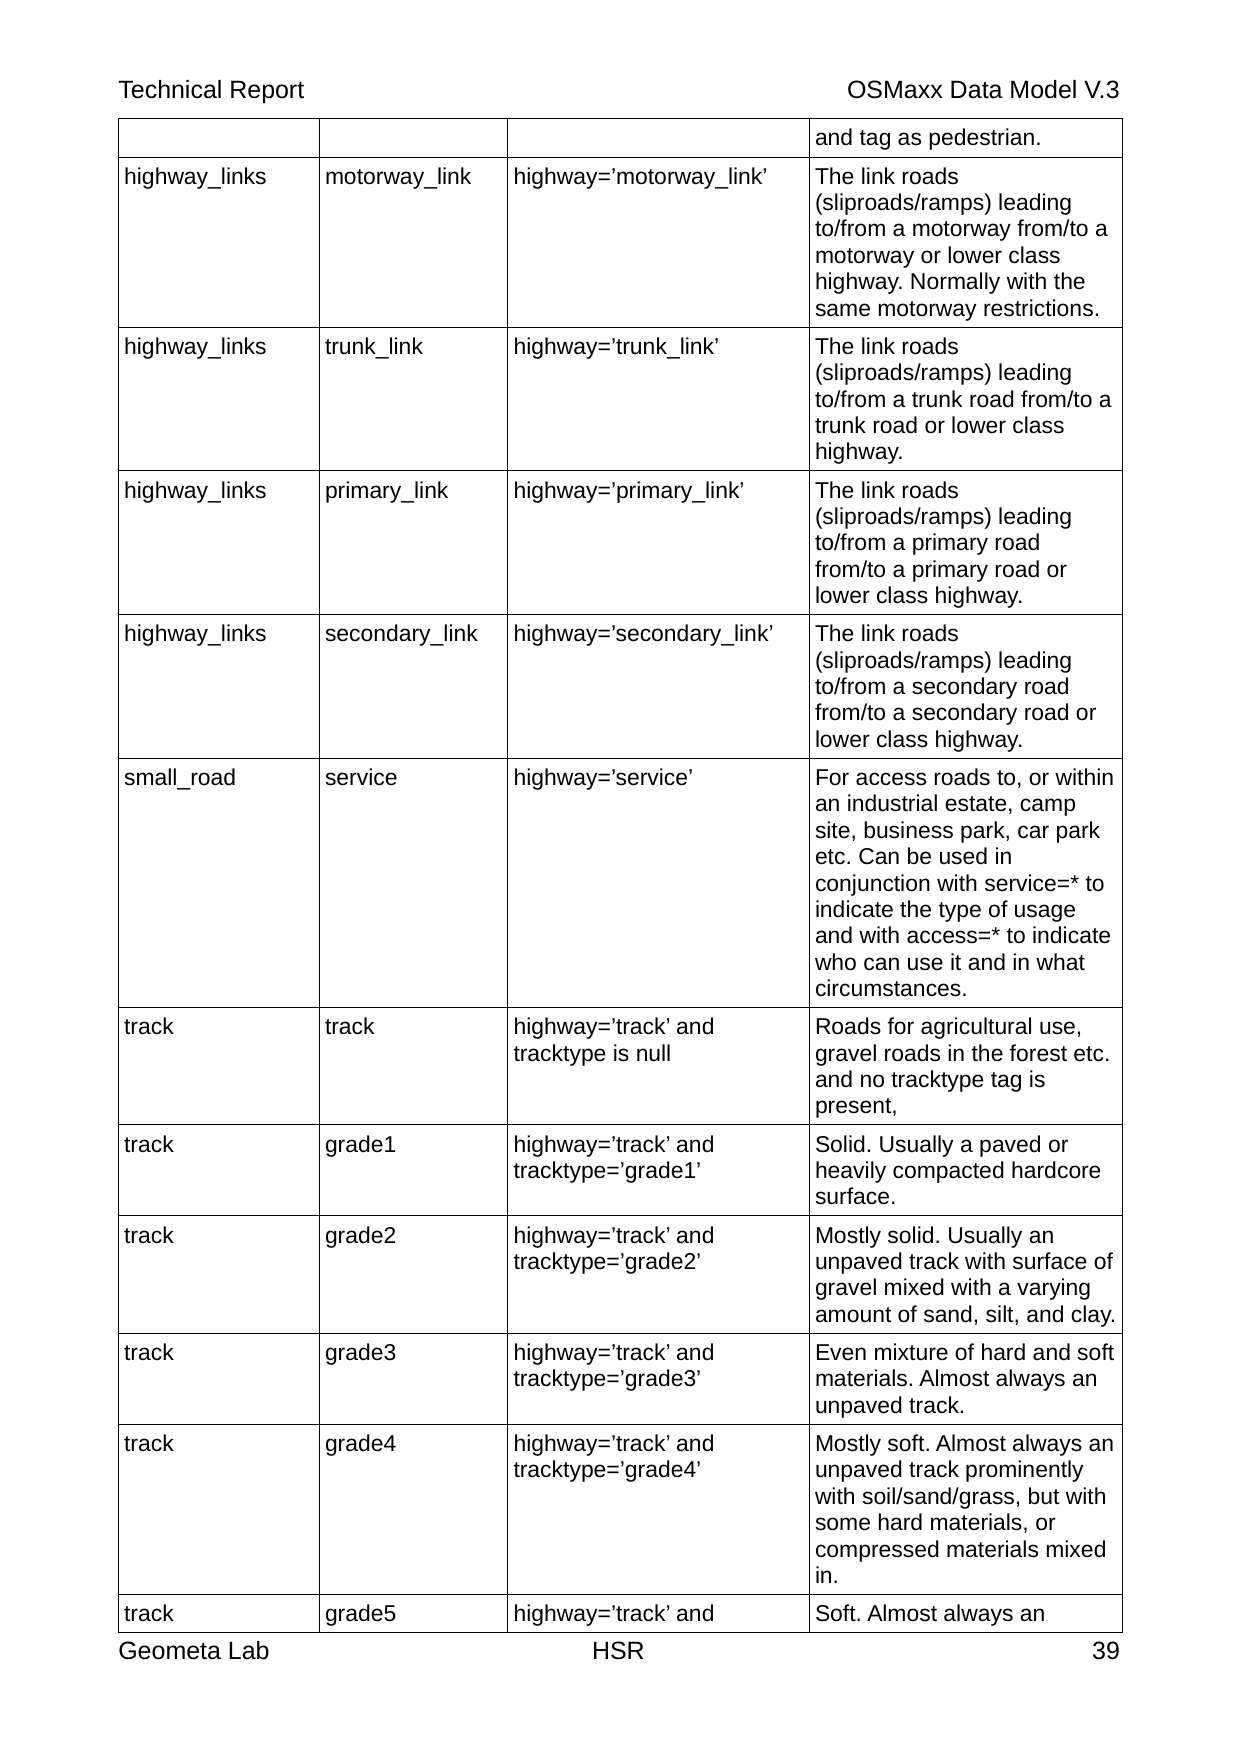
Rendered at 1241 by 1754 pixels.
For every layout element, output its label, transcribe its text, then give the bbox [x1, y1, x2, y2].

table_cell The link roads (sliproads/ramps) leading to/from a primary road from/to a primary road or lower class highway. [810, 471, 1122, 614]
table_cell track [119, 1334, 319, 1424]
table_cell secondary_link [320, 615, 507, 758]
table_cell Mostly soft. Almost always an unpaved track prominently with soil/sand/grass, but with some hard materials, or compressed materials mixed in. [810, 1425, 1122, 1594]
table_cell [320, 119, 507, 156]
table_cell track [119, 1125, 319, 1215]
table_cell Mostly solid. Usually an unpaved track with surface of gravel mixed with a varying amount of sand, silt, and clay. [810, 1216, 1122, 1333]
table_cell [508, 119, 809, 156]
table_cell highway=’track’ and [508, 1595, 809, 1632]
table_cell Roads for agricultural use, gravel roads in the forest etc. and no tracktype tag is present, [810, 1008, 1122, 1124]
table_cell highway=’service’ [508, 759, 809, 1007]
table_cell highway=’track’ and tracktype=’grade2’ [508, 1216, 809, 1333]
table_cell primary_link [320, 471, 507, 614]
table_cell highway_links [119, 615, 319, 758]
table_cell grade3 [320, 1334, 507, 1424]
table_cell trunk_link [320, 328, 507, 470]
table_cell highway=’track’ and tracktype=’grade4’ [508, 1425, 809, 1594]
table_cell [119, 119, 319, 156]
table_cell The link roads (sliproads/ramps) leading to/from a motorway from/to a motorway or lower class highway. Normally with the same motorway restrictions. [810, 158, 1122, 327]
table_cell track [119, 1425, 319, 1594]
table_cell highway=’track’ and tracktype=’grade1’ [508, 1125, 809, 1215]
table_cell grade5 [320, 1595, 507, 1632]
table_cell grade4 [320, 1425, 507, 1594]
table_cell For access roads to, or within an industrial estate, camp site, business park, car park etc. Can be used in conjunction with service=* to indicate the type of usage and with access=* to indicate who can use it and in what circumstances. [810, 759, 1122, 1007]
table_cell track [119, 1595, 319, 1632]
table_cell highway=’primary_link’ [508, 471, 809, 614]
table_cell highway_links [119, 471, 319, 614]
table_cell track [119, 1008, 319, 1124]
table_cell track [119, 1216, 319, 1333]
table_cell Solid. Usually a paved or heavily compacted hardcore surface. [810, 1125, 1122, 1215]
table_cell highway=’track’ and tracktype is null [508, 1008, 809, 1124]
table_cell highway=’secondary_link’ [508, 615, 809, 758]
table_cell small_road [119, 759, 319, 1007]
table_cell The link roads (sliproads/ramps) leading to/from a secondary road from/to a secondary road or lower class highway. [810, 615, 1122, 758]
table_cell track [320, 1008, 507, 1124]
table_cell grade2 [320, 1216, 507, 1333]
table_cell grade1 [320, 1125, 507, 1215]
table_cell Soft. Almost always an [810, 1595, 1122, 1632]
table_cell highway=’trunk_link’ [508, 328, 809, 470]
table_cell The link roads (sliproads/ramps) leading to/from a trunk road from/to a trunk road or lower class highway. [810, 328, 1122, 470]
table_cell and tag as pedestrian. [810, 119, 1122, 156]
table_cell highway_links [119, 328, 319, 470]
table_cell Even mixture of hard and soft materials. Almost always an unpaved track. [810, 1334, 1122, 1424]
table_cell motorway_link [320, 158, 507, 327]
table_cell highway_links [119, 158, 319, 327]
table_cell highway=’track’ and tracktype=’grade3’ [508, 1334, 809, 1424]
table_cell service [320, 759, 507, 1007]
table_cell highway=’motorway_link’ [508, 158, 809, 327]
